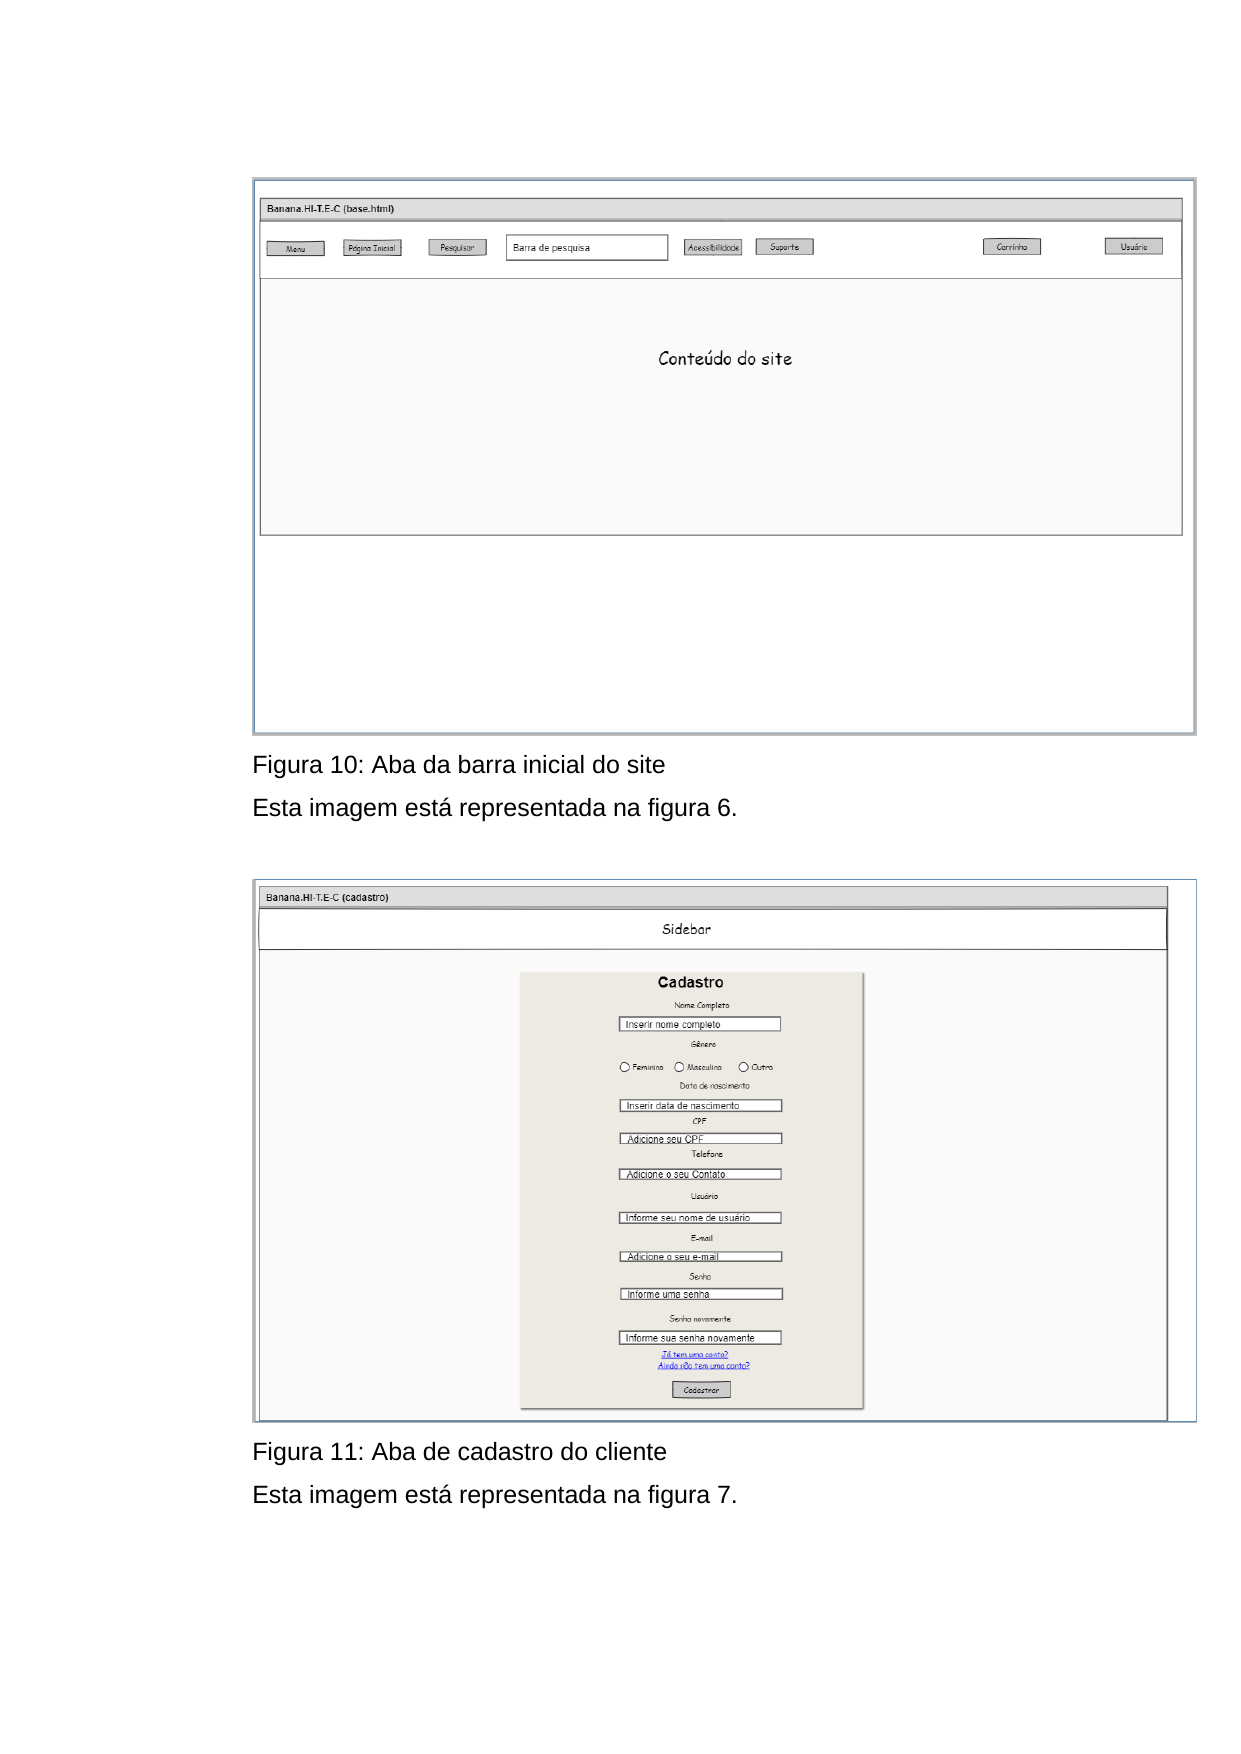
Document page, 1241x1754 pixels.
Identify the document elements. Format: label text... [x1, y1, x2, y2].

text Esta imagem está representada na figura 7. [177, 1480, 1122, 1509]
text Esta imagem está representada na figura 6. [177, 793, 1122, 822]
picture [252, 879, 1197, 1423]
text Figura 10: Aba da barra inicial do site [177, 750, 1122, 778]
text Figura 11: Aba de cadastro do cliente [177, 1437, 1122, 1466]
picture [252, 177, 1197, 736]
